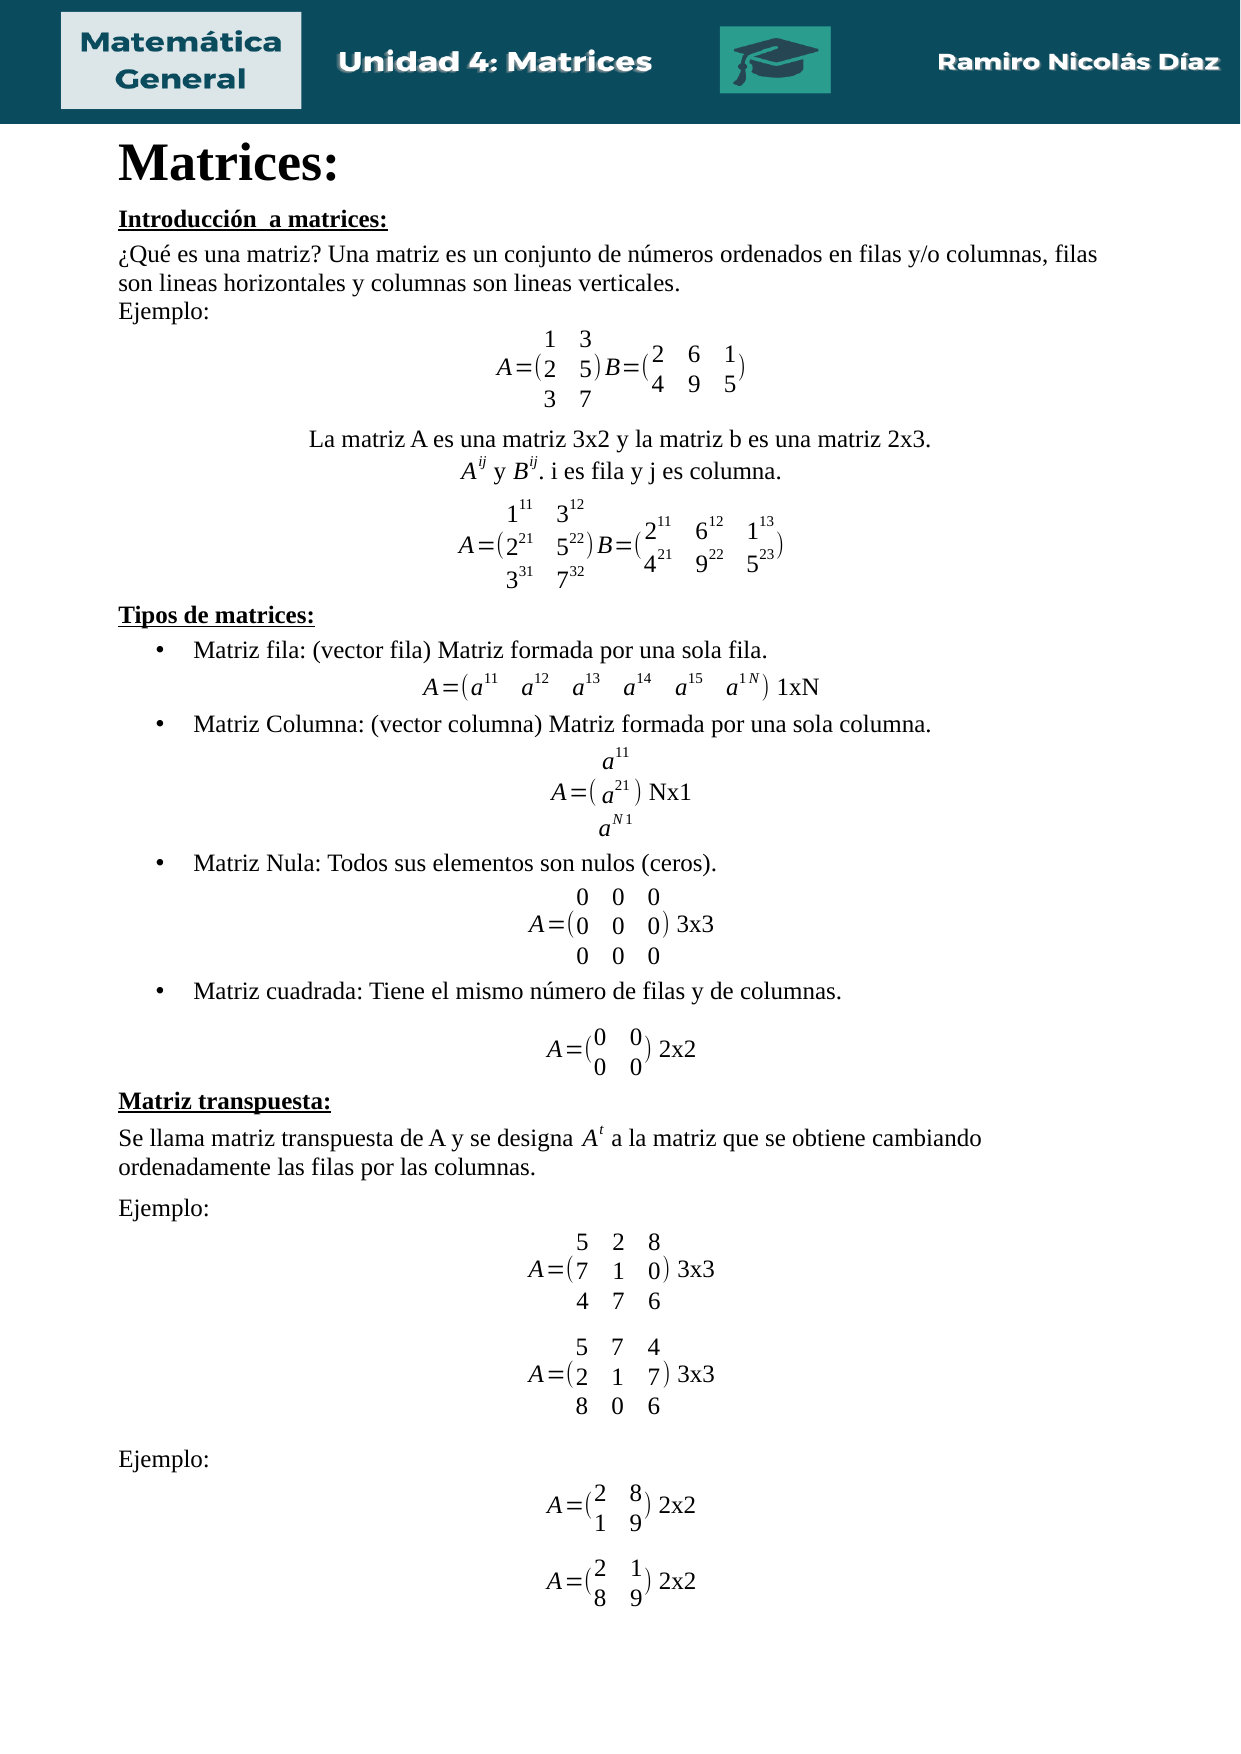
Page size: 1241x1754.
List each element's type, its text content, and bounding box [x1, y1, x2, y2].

text 2x2 [118, 1554, 1122, 1612]
text 3x3 [118, 1333, 1122, 1420]
text 3x3 [118, 883, 1122, 970]
text 2x2 [118, 1023, 1122, 1080]
text 2x2 [118, 1479, 1122, 1536]
list Matriz fila: (vector fila) Matriz formada por una sola fila. [156, 635, 1122, 664]
text ¿Qué es una matriz? Una matriz es un conjunto de números ordenados en filas y/o columnas, filas son lineas horizontales y columnas son lineas verticales. [118, 239, 1122, 296]
text Ejemplo: [118, 1193, 1122, 1222]
list Matriz Columna: (vector columna) Matriz formada por una sola columna. [156, 709, 1122, 738]
subtitle Matrices: [118, 130, 1122, 192]
text 3x3 [118, 1227, 1122, 1315]
text Se llama matriz transpuesta de A y se designa a la matriz que se obtiene cambiando ordenadamente las filas por las columnas. [118, 1121, 1122, 1181]
text y . i es fila y j es columna. [118, 453, 1122, 484]
subtitle Introducción a matrices: [118, 204, 1122, 233]
list Matriz Nula: Todos sus elementos son nulos (ceros). [156, 848, 1122, 877]
picture [0, 0, 1241, 124]
text 1xN [118, 670, 1122, 703]
text Ejemplo: [118, 296, 1122, 325]
subtitle Matriz transpuesta: [118, 1086, 1122, 1115]
list Matriz cuadrada: Tiene el mismo número de filas y de columnas. [156, 976, 1122, 1005]
text Ejemplo: [118, 1444, 1122, 1473]
text La matriz A es una matriz 3x2 y la matriz b es una matriz 2x3. [118, 424, 1122, 453]
subtitle Tipos de matrices: [118, 601, 1122, 629]
text Nx1 [118, 744, 1122, 842]
